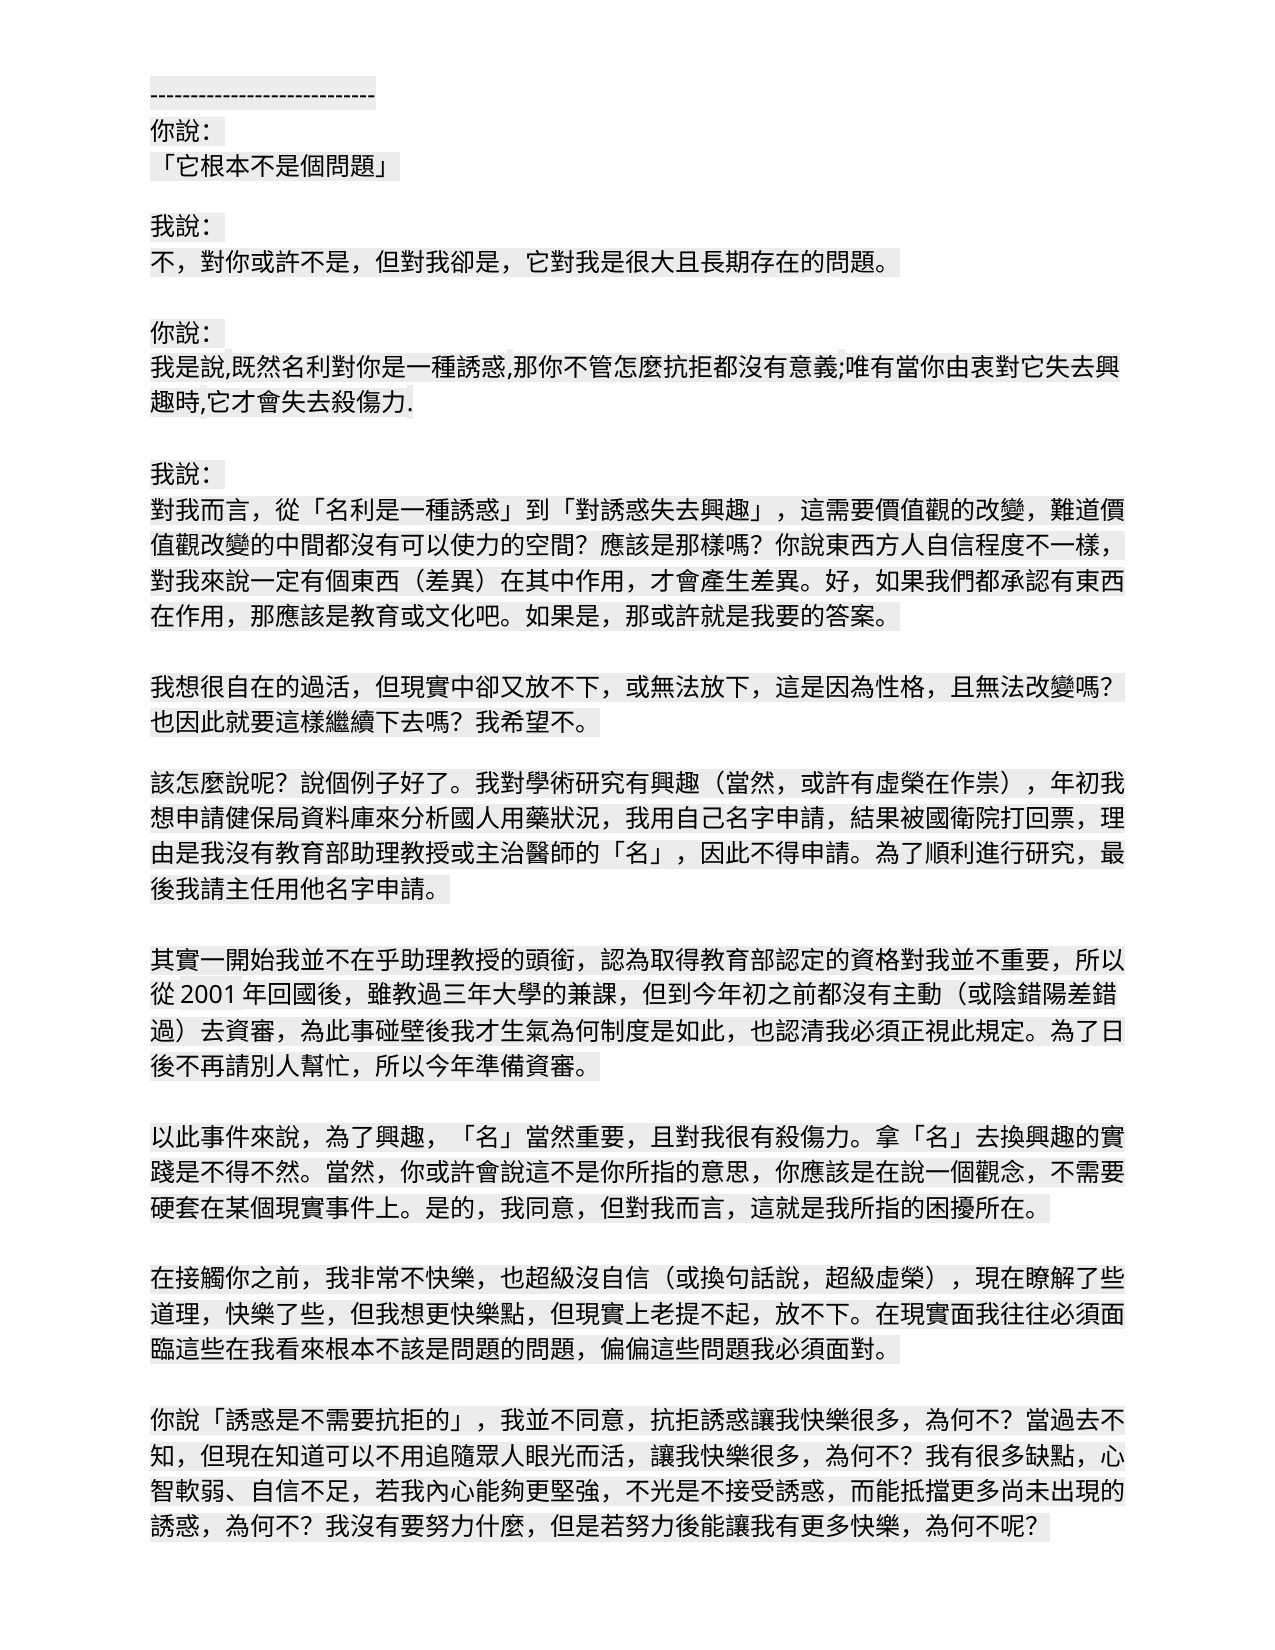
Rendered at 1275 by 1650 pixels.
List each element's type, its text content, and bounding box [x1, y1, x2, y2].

text 該怎麼說呢？說個例子好了。我對學術研究有興趣（當然，或許有虛榮在作祟），年初我想申請健保局資料庫來分析國人用藥狀況，我用自己名字申請，結果被國衛院打回票，理由是我沒有教育部助理教授或主治醫師的「名」，因此不得申請。為了順利進行研究，最後我請主任用他名字申請。 其實一開始我並不在乎助理教授的頭銜，認為取得教育部認定的資格對我並不重要，所以從2001年回國後，雖教過三年大學的兼課，但到今年初之前都沒有主動（或陰錯陽差錯過）去資審，為此事碰壁後我才生氣為何制度是如此，也認清我必須正視此規定。為了日後不再請別人幫忙，所以今年準備資審。 以此事件來說，為了興趣，「名」當然重要，且對我很有殺傷力。拿「名」去換興趣的實踐是不得不然。當然，你或許會說這不是你所指的意思，你應該是在說一個觀念，不需要硬套在某個現實事件上。是的，我同意，但對我而言，這就是我所指的困擾所在。 在接觸你之前，我非常不快樂，也超級沒自信（或換句話說，超級虛榮），現在瞭解了些道理，快樂了些，但我想更快樂點，但現實上老提不起，放不下。在現實面我往往必須面臨這些在我看來根本不該是問題的問題，偏偏這些問題我必須面對。 你說「誘惑是不需要抗拒的」，我並不同意，抗拒誘惑讓我快樂很多，為何不？當過去不知，但現在知道可以不用追隨眾人眼光而活，讓我快樂很多，為何不？我有很多缺點，心智軟弱、自信不足，若我內心能夠更堅強，不光是不接受誘惑，而能抵擋更多尚未出現的誘惑，為何不？我沒有要努力什麼，但是若努力後能讓我有更多快樂，為何不呢？ [150, 762, 1125, 1542]
text 我說： 不，對你或許不是，但對我卻是，它對我是很大且長期存在的問題。 你說： 我是說,既然名利對你是一種誘惑,那你不管怎麼抗拒都沒有意義;唯有當你由衷對它失去興趣時,它才會失去殺傷力. 我說： 對我而言，從「名利是一種誘惑」到「對誘惑失去興趣」，這需要價值觀的改變，難道價值觀改變的中間都沒有可以使力的空間？應該是那樣嗎？你說東西方人自信程度不一樣，對我來說一定有個東西（差異）在其中作用，才會產生差異。好，如果我們都承認有東西在作用，那應該是教育或文化吧。如果是，那或許就是我要的答案。 我想很自在的過活，但現實中卻又放不下，或無法放下，這是因為性格，且無法改變嗎？也因此就要這樣繼續下去嗎？我希望不。 [150, 206, 1125, 737]
text ---------------------------- 你說： 「它根本不是個問題」 [150, 75, 1125, 181]
